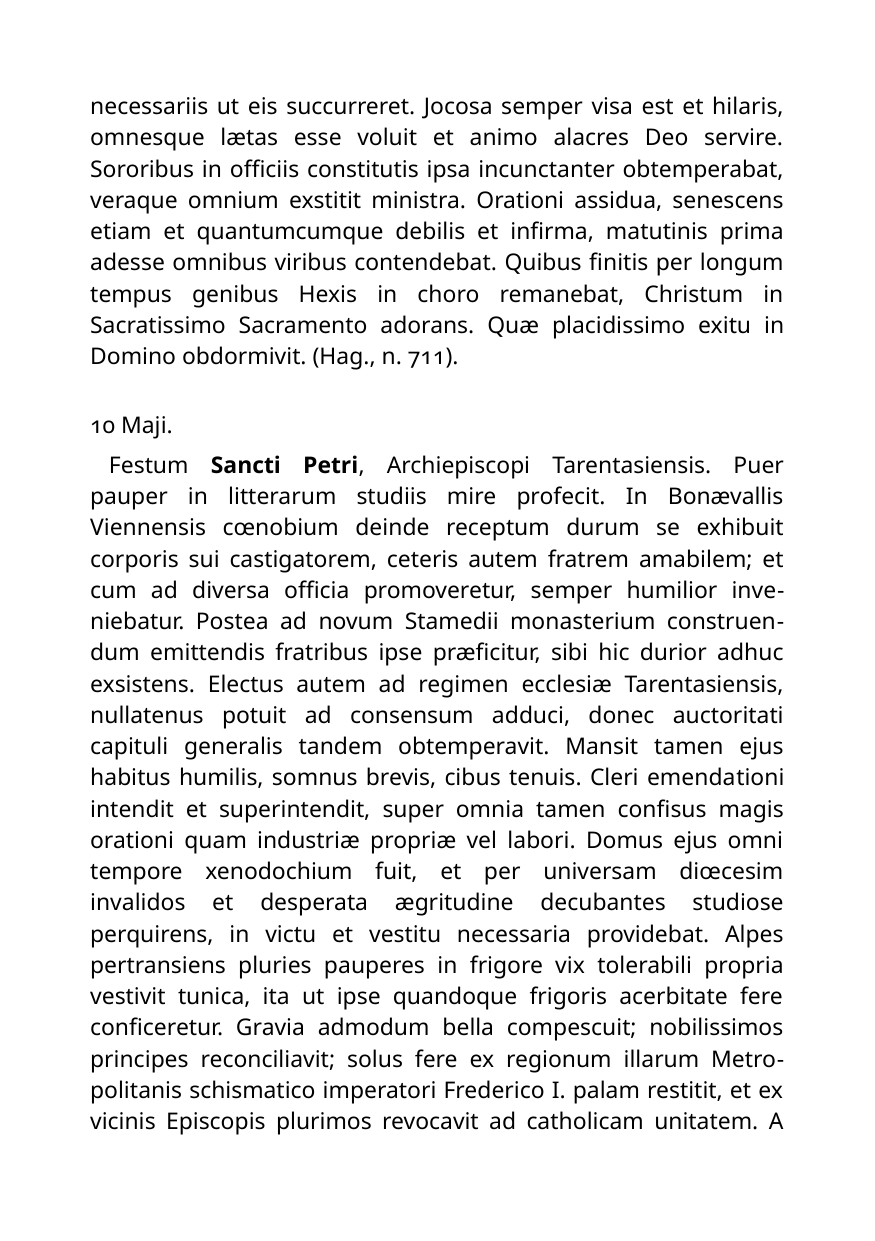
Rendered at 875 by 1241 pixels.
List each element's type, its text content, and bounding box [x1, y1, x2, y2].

text 10 Maji. [90, 408, 784, 440]
text Festum Sancti Petri, Archiepiscopi Tarentasiensis. Puer pauper in litterarum studiis mire profecit. In Bonævallis Viennensis cœnobium deinde receptum durum se exhibuit corporis sui castigatorem, ceteris autem fratrem amabilem; et cum ad diversa officia promoveretur, semper humilior inve­niebatur. Postea ad novum Stamedii monasterium construen­dum emittendis fratribus ipse præficitur, sibi hic durior adhuc exsistens. Electus autem ad regimen ecclesiæ Tarentasiensis, nullatenus potuit ad consensum adduci, donec auctoritati capituli generalis tandem obtemperavit. Mansit tamen ejus habitus humilis, somnus brevis, cibus tenuis. Cleri emenda­tioni intendit et superintendit, super omnia tamen confisus magis orationi quam industriæ propriæ vel labori. Domus ejus omni tempore xenodochium fuit, et per universam diœcesim invalidos et desperata ægritudine decubantes studiose perquirens, in victu et vestitu necessaria providebat. Alpes pertransiens pluries pauperes in frigore vix tolerabili propria vestivit tunica, ita ut ipse quandoque frigoris acerbitate fere conficeretur. Gravia admodum bella compescuit; nobilissimos principes reconciliavit; solus fere ex regionum illarum Metro­politanis schismatico imperatori Frederico I. palam restitit, et ex vicinis Episcopis plurimos revocavit ad catholicam unitatem. A [90, 449, 784, 1136]
text necessariis ut eis succurreret. Jocosa semper visa est et hilaris, omnesque lætas esse voluit et animo alacres Deo servire. Sororibus in officiis constitutis ipsa incunctanter obtemperabat, veraque omnium exstitit ministra. Orationi assidua, senescens etiam et quantumcumque debilis et infirma, matutinis prima adesse omnibus viribus contendebat. Quibus finitis per longum tempus genibus Hexis in choro remanebat, Christum in Sacratissimo Sacramento adorans. Quæ placi­dissimo exitu in Domino obdormivit. (Hag., n. 711). [90, 90, 784, 371]
